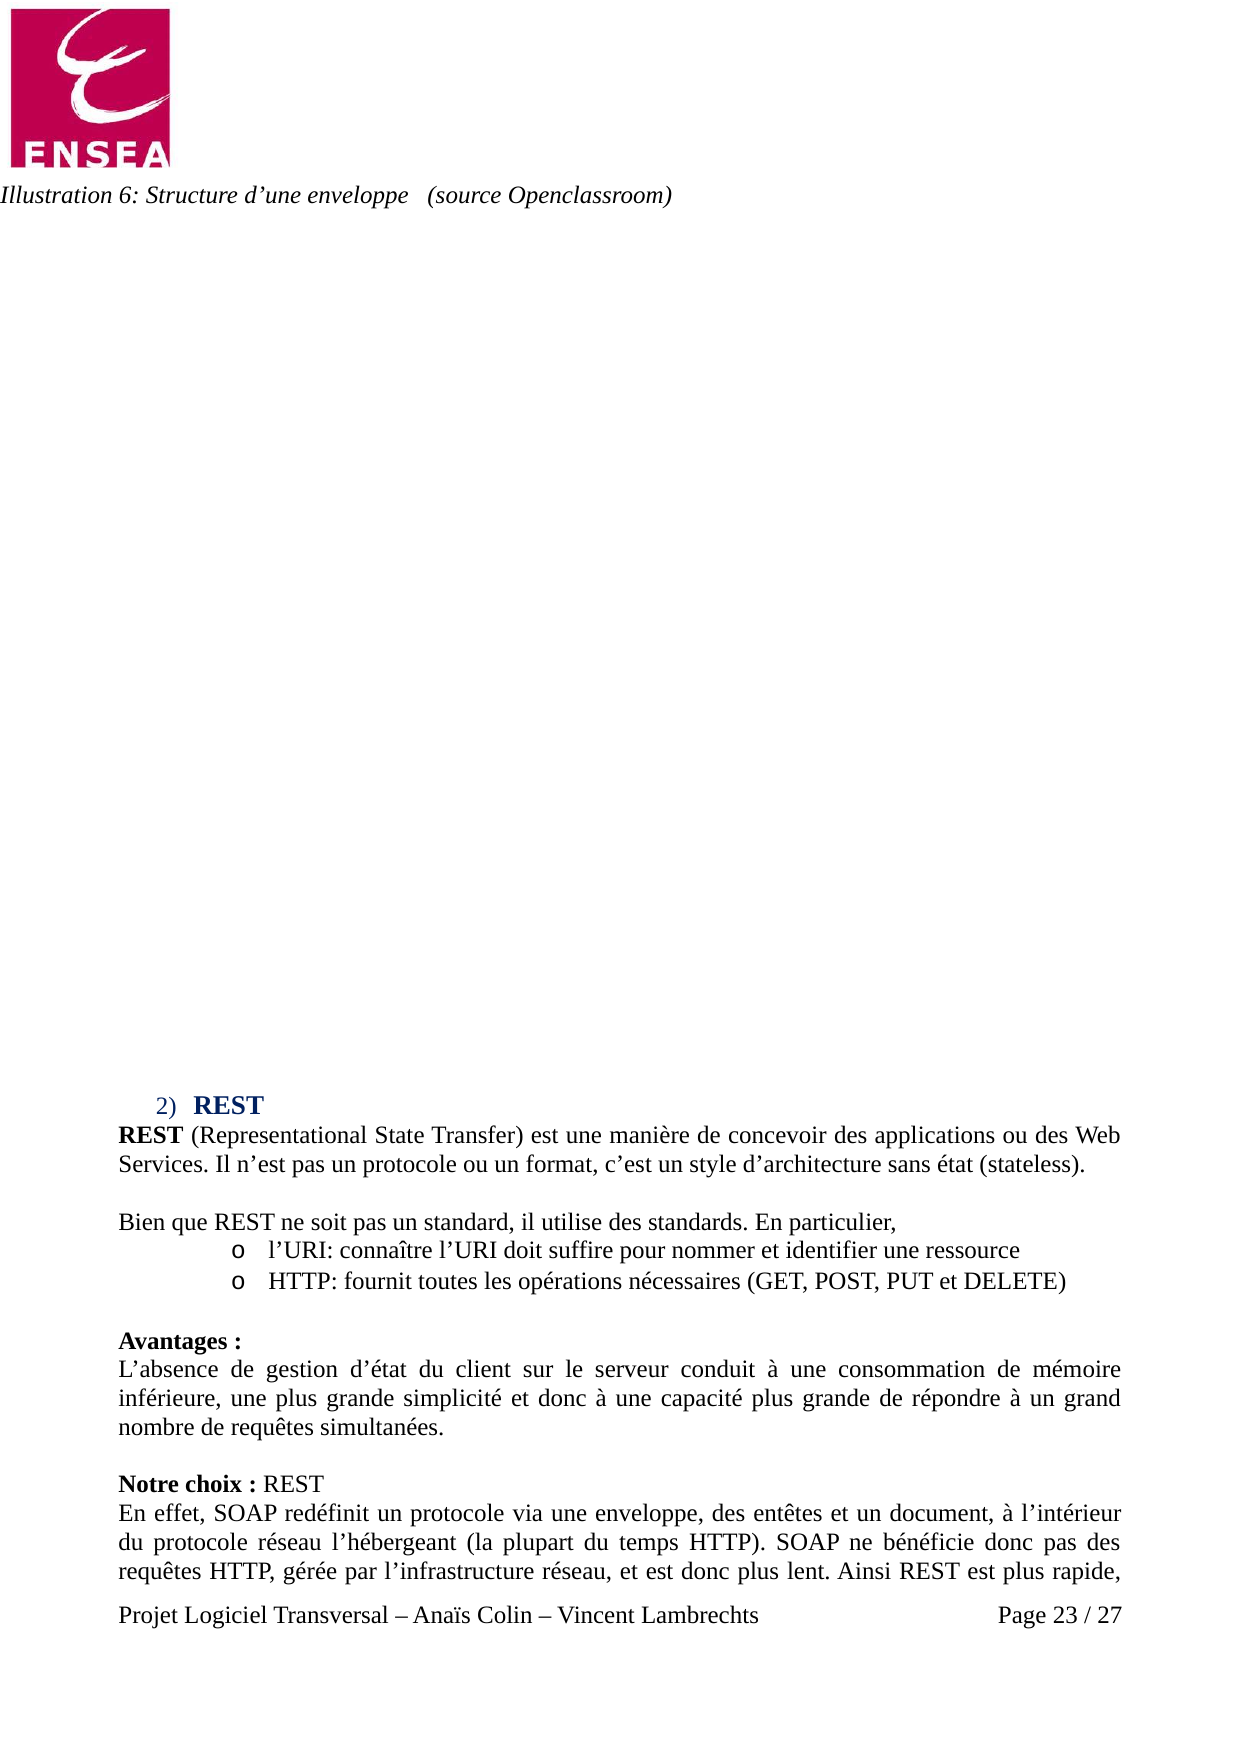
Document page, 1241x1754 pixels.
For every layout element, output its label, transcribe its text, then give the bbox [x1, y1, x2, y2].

text En effet, SOAP redéfinit un protocole via une enveloppe, des entêtes et un document, à l’intérieur du protocole réseau l’hébergeant (la plupart du temps HTTP). SOAP ne bénéficie donc pas des requêtes HTTP, gérée par l’infrastructure réseau, et est donc plus lent. Ainsi REST est plus rapide, ce dont nous avons besoin pour un jeu : exécution des commandes. [118, 1498, 1122, 1584]
text L’absence de gestion d’état du client sur le serveur conduit à une consommation de mémoire inférieure, une plus grande simplicité et donc à une capacité plus grande de répondre à un grand nombre de requêtes simultanées. [118, 1354, 1122, 1441]
list REST [156, 1089, 1122, 1120]
text Notre choix : REST [118, 1469, 1122, 1498]
text Bien que REST ne soit pas un standard, il utilise des standards. En particulier, [118, 1207, 1122, 1235]
text Illustration 6: Structure d’une enveloppe (source Openclassroom) [0, 181, 1240, 209]
list HTTP: fournit toutes les opérations nécessaires (GET, POST, PUT et DELETE) [231, 1266, 1122, 1297]
text Avantages : [118, 1326, 1122, 1354]
text REST (Representational State Transfer) est une manière de concevoir des applications ou des Web Services. Il n’est pas un protocole ou un format, c’est un style d’architecture sans état (stateless). [118, 1120, 1122, 1178]
list l’URI: connaître l’URI doit suffire pour nommer et identifier une ressource [231, 1235, 1122, 1266]
